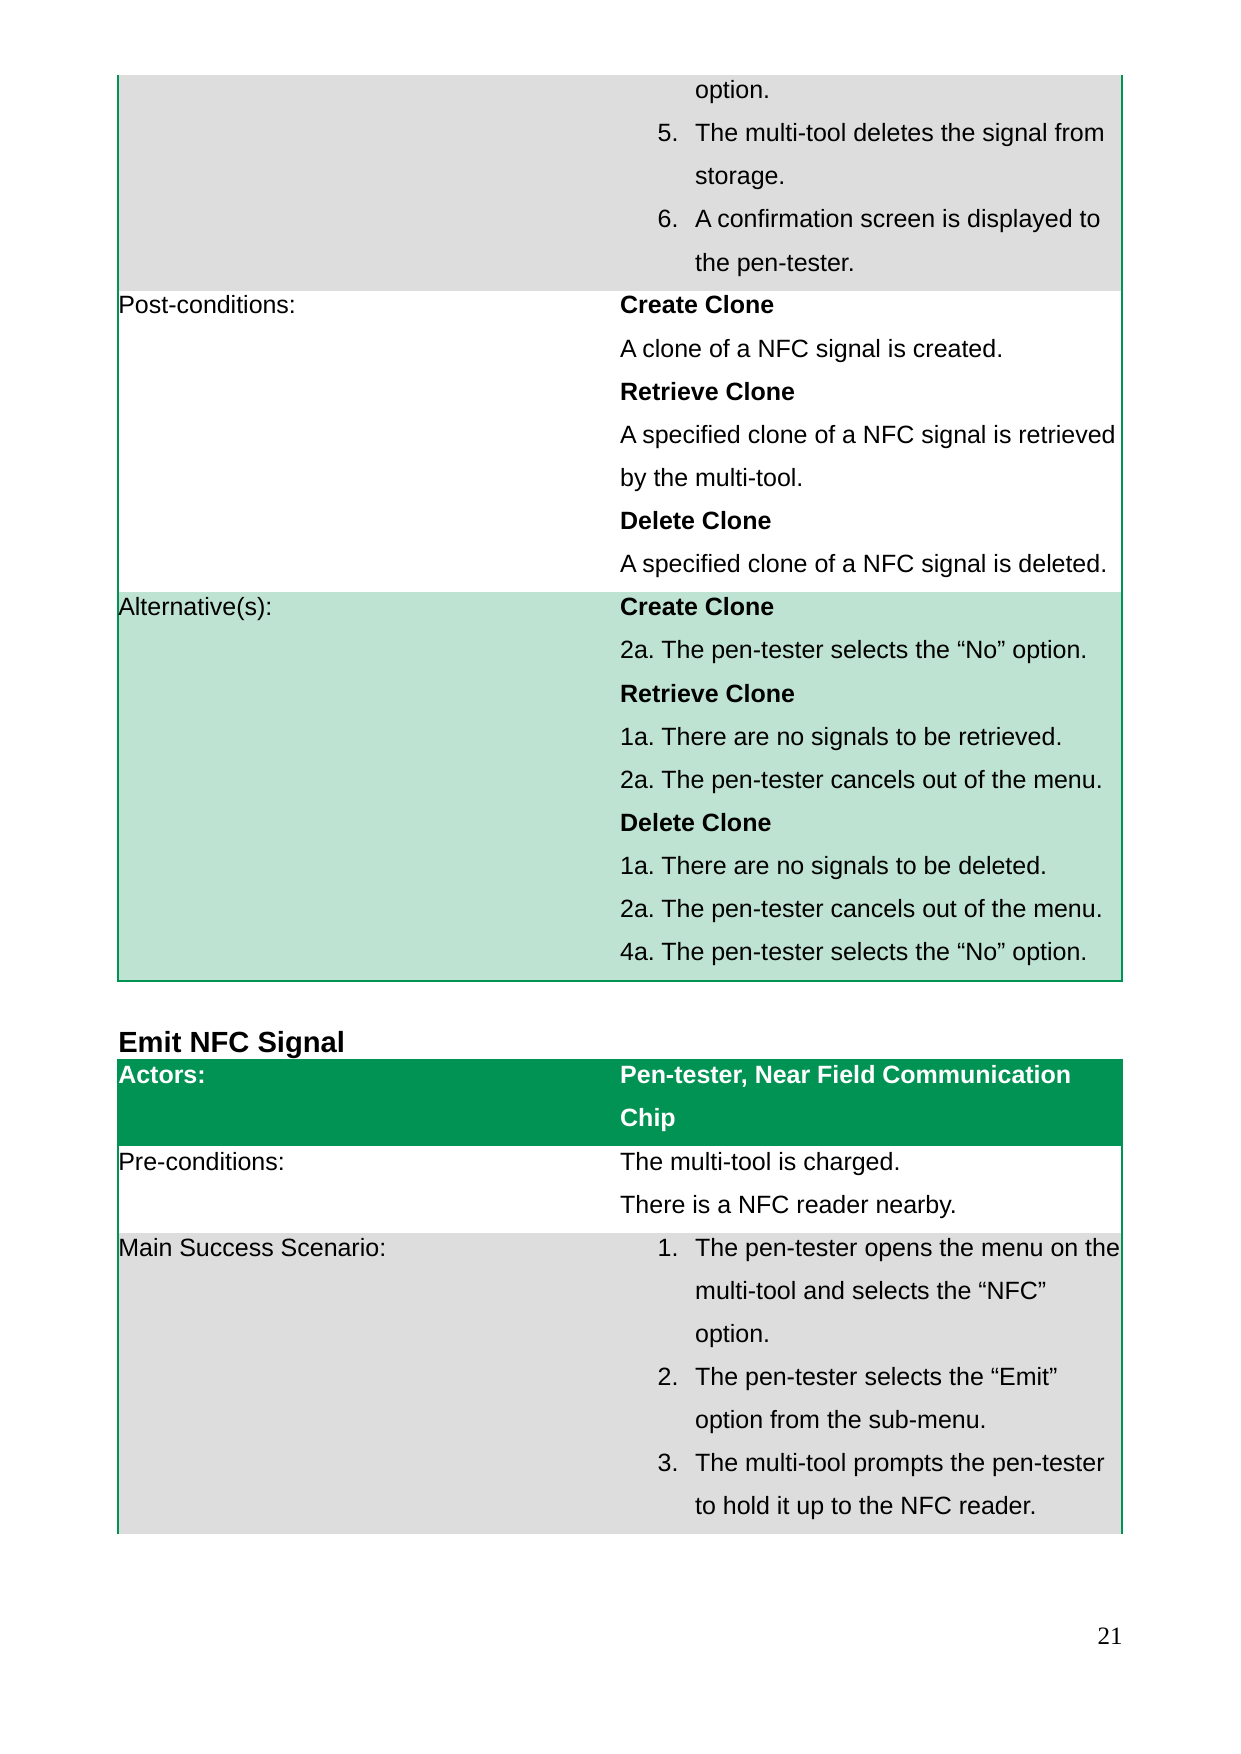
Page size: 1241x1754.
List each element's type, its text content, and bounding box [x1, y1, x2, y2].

table_cell Create Clone A clone of a NFC signal is created. Retrieve Clone A specified clone of a NFC signal is retrieved by the multi-tool. Delete Clone A specified clone of a NFC signal is deleted. [620, 291, 1121, 592]
table_header Actors: [119, 1060, 620, 1146]
table_cell Create Clone 2a. The pen-tester selects the “No” option. Retrieve Clone 1a. There are no signals to be retrieved. 2a. The pen-tester cancels out of the menu. Delete Clone 1a. There are no signals to be deleted. 2a. The pen-tester cancels out of the menu. 4a. The pen-tester selects the “No” option. [620, 592, 1121, 980]
table_cell [119, 75, 620, 291]
table_cell Post-conditions: [119, 291, 620, 592]
table_cell Alternative(s): [119, 592, 620, 980]
table_cell The multi-tool is charged. There is a NFC reader nearby. [620, 1146, 1121, 1233]
table_cell Main Success Scenario: [119, 1233, 620, 1534]
table_cell The pen-tester opens the menu on the multi-tool and selects the “NFC” option. The pen-tester selects the “Emit” option from the sub-menu. The multi-tool prompts the pen-tester to hold it up to the NFC reader. [620, 1233, 1121, 1534]
table_cell Pre-conditions: [119, 1146, 620, 1233]
table_cell Create Clone The pen-tester is prompted by the multi-tool to create clone of the NFC signal. The pen-tester selects the “Yes” option. Retrieve Clone The multi-tool retrieves the names of all cloned signals stored on the device and lists them by creation date. The pen-tester selects which clone they wish to view from the menu. The multi-tool retrieves the cloned signal from storage and displays the details to the pen-tester. Delete Clone The multi-tool retrieves the names of all cloned signals stored on the device and lists them by creation date. The pen-tester selects which signal they wish to delete from the menu. The multi-tool prompts the pen-tester to confirm deletion. The pen-tester selects the “Yes” option. The multi-tool deletes the signal from storage. A confirmation screen is displayed to the pen-tester. [620, 75, 1121, 291]
subtitle Emit NFC Signal [118, 1025, 1122, 1059]
table_header Pen-tester, Near Field Communication Chip [620, 1060, 1121, 1146]
